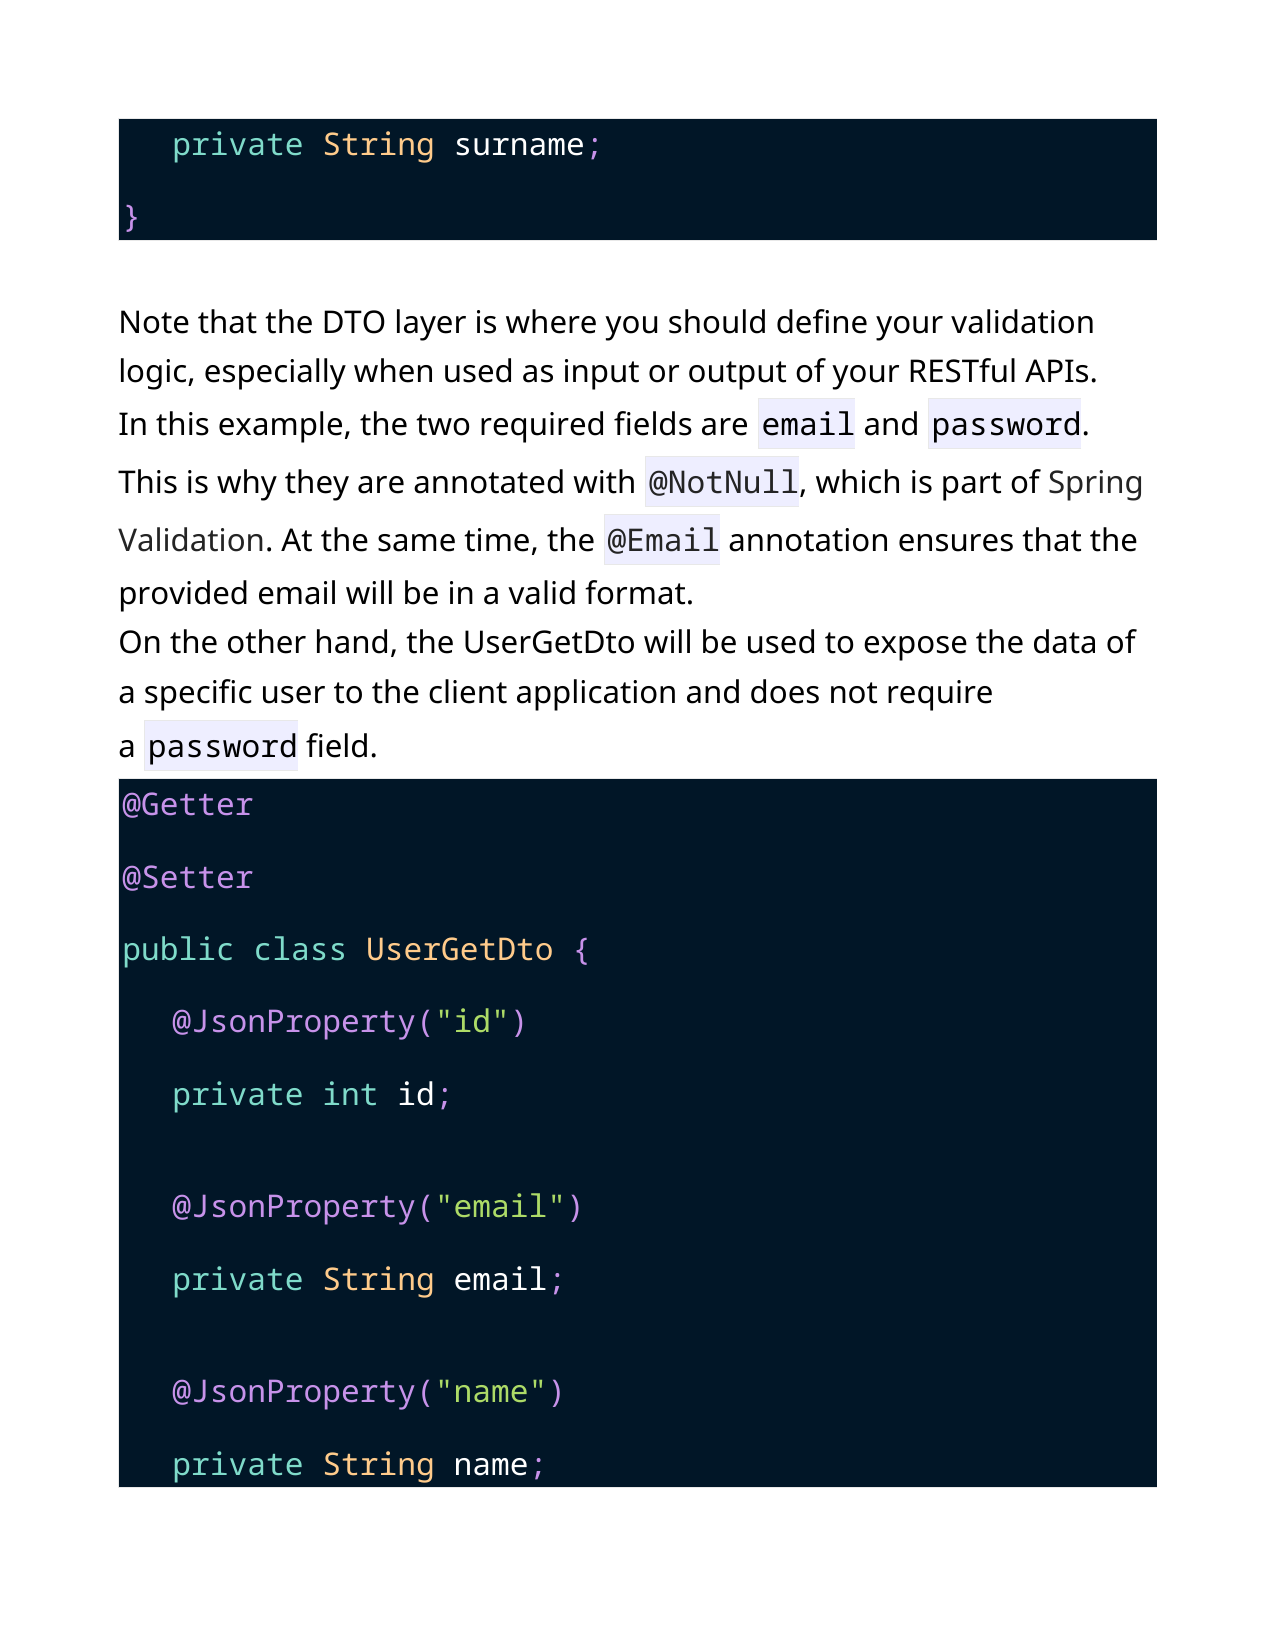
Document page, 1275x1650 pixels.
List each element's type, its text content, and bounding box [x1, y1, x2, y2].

text @Setter [119, 851, 1157, 897]
text In this example, the two required fields are email and password. This is why they are annotated with @NotNull, which is part of Spring Validation. At the same time, the @Email annotation ensures that the provided email will be in a valid format. [118, 398, 1157, 614]
text @JsonProperty("name") [119, 1365, 1157, 1412]
text @JsonProperty("id") [119, 996, 1157, 1042]
text } [119, 191, 1157, 240]
text public class UserGetDto { [119, 923, 1157, 970]
text private String email; [119, 1253, 1157, 1299]
text private String name; [119, 1438, 1157, 1487]
text Note that the DTO layer is where you should define your validation logic, especially when used as input or output of your RESTful APIs. [118, 300, 1157, 392]
text @Getter [119, 779, 1157, 825]
text private int id; [119, 1068, 1157, 1114]
text private String surname; [119, 119, 1157, 165]
text @JsonProperty("email") [119, 1180, 1157, 1227]
text On the other hand, the UserGetDto will be used to expose the data of a specific user to the client application and does not require a password field. [118, 620, 1157, 771]
